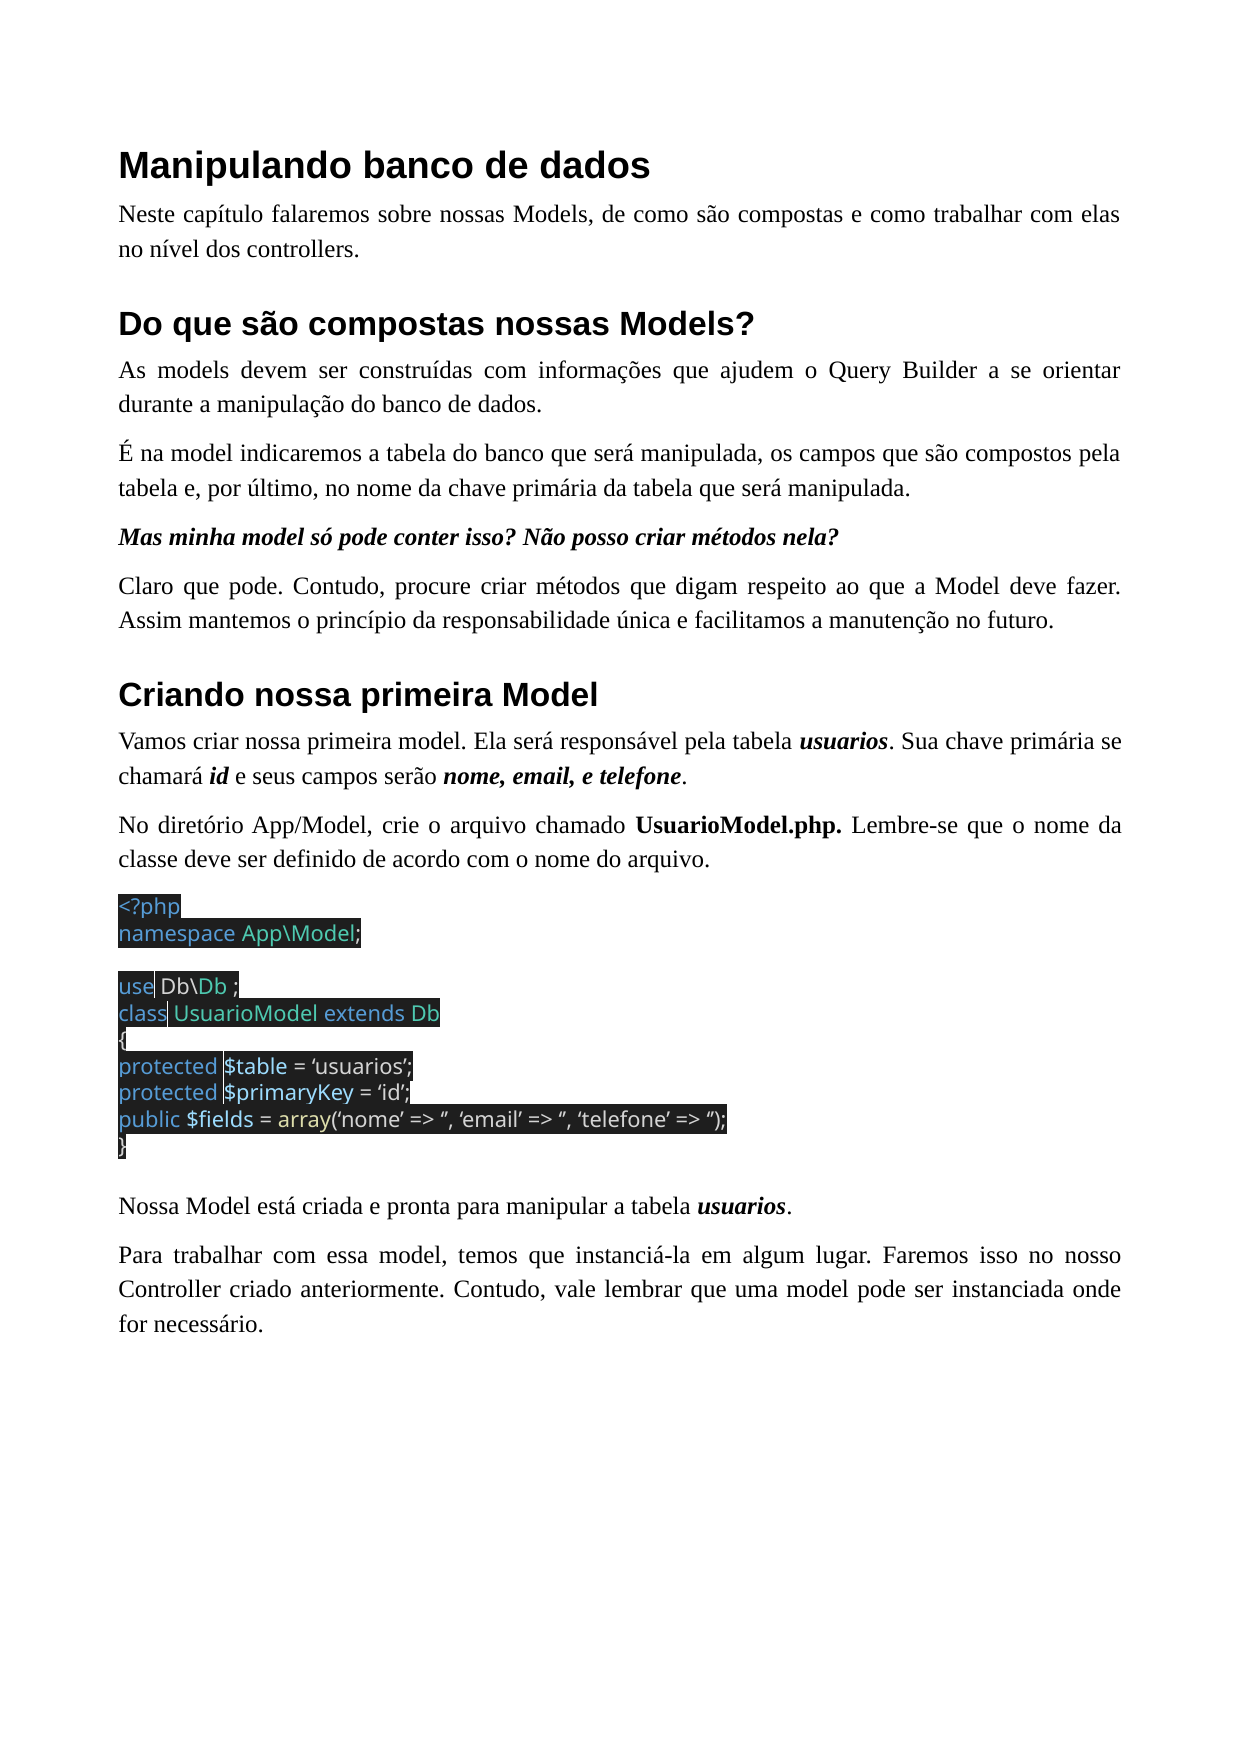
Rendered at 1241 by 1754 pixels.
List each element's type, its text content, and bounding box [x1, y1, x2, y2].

subtitle Manipulando banco de dados [118, 143, 1122, 187]
text É na model indicaremos a tabela do banco que será manipulada, os campos que são compostos pela tabela e, por último, no nome da chave primária da tabela que será manipulada. [118, 438, 1122, 502]
text use Db\Db ; [118, 973, 1122, 1000]
text { [118, 1026, 1122, 1053]
text namespace App\Model; [118, 920, 1122, 947]
text Vamos criar nossa primeira model. Ela será responsável pela tabela usuarios. Sua chave primária se chamará id e seus campos serão nome, email, e telefone. [118, 726, 1122, 790]
subtitle Do que são compostas nossas Models? [118, 304, 1122, 342]
text Claro que pode. Contudo, procure criar métodos que digam respeito ao que a Model deve fazer. Assim mantemos o princípio da responsabilidade única e facilitamos a manutenção no futuro. [118, 571, 1122, 634]
text Mas minha model só pode conter isso? Não posso criar métodos nela? [118, 522, 1122, 551]
subtitle Criando nossa primeira Model [118, 675, 1122, 714]
text class UsuarioModel extends Db [118, 1000, 1122, 1026]
text public $fields = array(‘nome’ => ‘’, ‘email’ => ‘’, ‘telefone’ => ‘’); [118, 1106, 1122, 1133]
text No diretório App/Model, crie o arquivo chamado UsuarioModel.php. Lembre-se que o nome da classe deve ser definido de acordo com o nome do arquivo. [118, 810, 1122, 873]
text Para trabalhar com essa model, temos que instanciá-la em algum lugar. Faremos isso no nosso Controller criado anteriormente. Contudo, vale lembrar que uma model pode ser instanciada onde for necessário. [118, 1240, 1122, 1337]
text protected $primaryKey = ‘id’; [118, 1079, 1122, 1106]
text } [118, 1133, 1122, 1159]
text Neste capítulo falaremos sobre nossas Models, de como são compostas e como trabalhar com elas no nível dos controllers. [118, 199, 1122, 262]
text Nossa Model está criada e pronta para manipular a tabela usuarios. [118, 1191, 1122, 1219]
text As models devem ser construídas com informações que ajudem o Query Builder a se orientar durante a manipulação do banco de dados. [118, 355, 1122, 418]
text protected $table = ‘usuarios’; [118, 1053, 1122, 1079]
text <?php [118, 893, 1122, 920]
